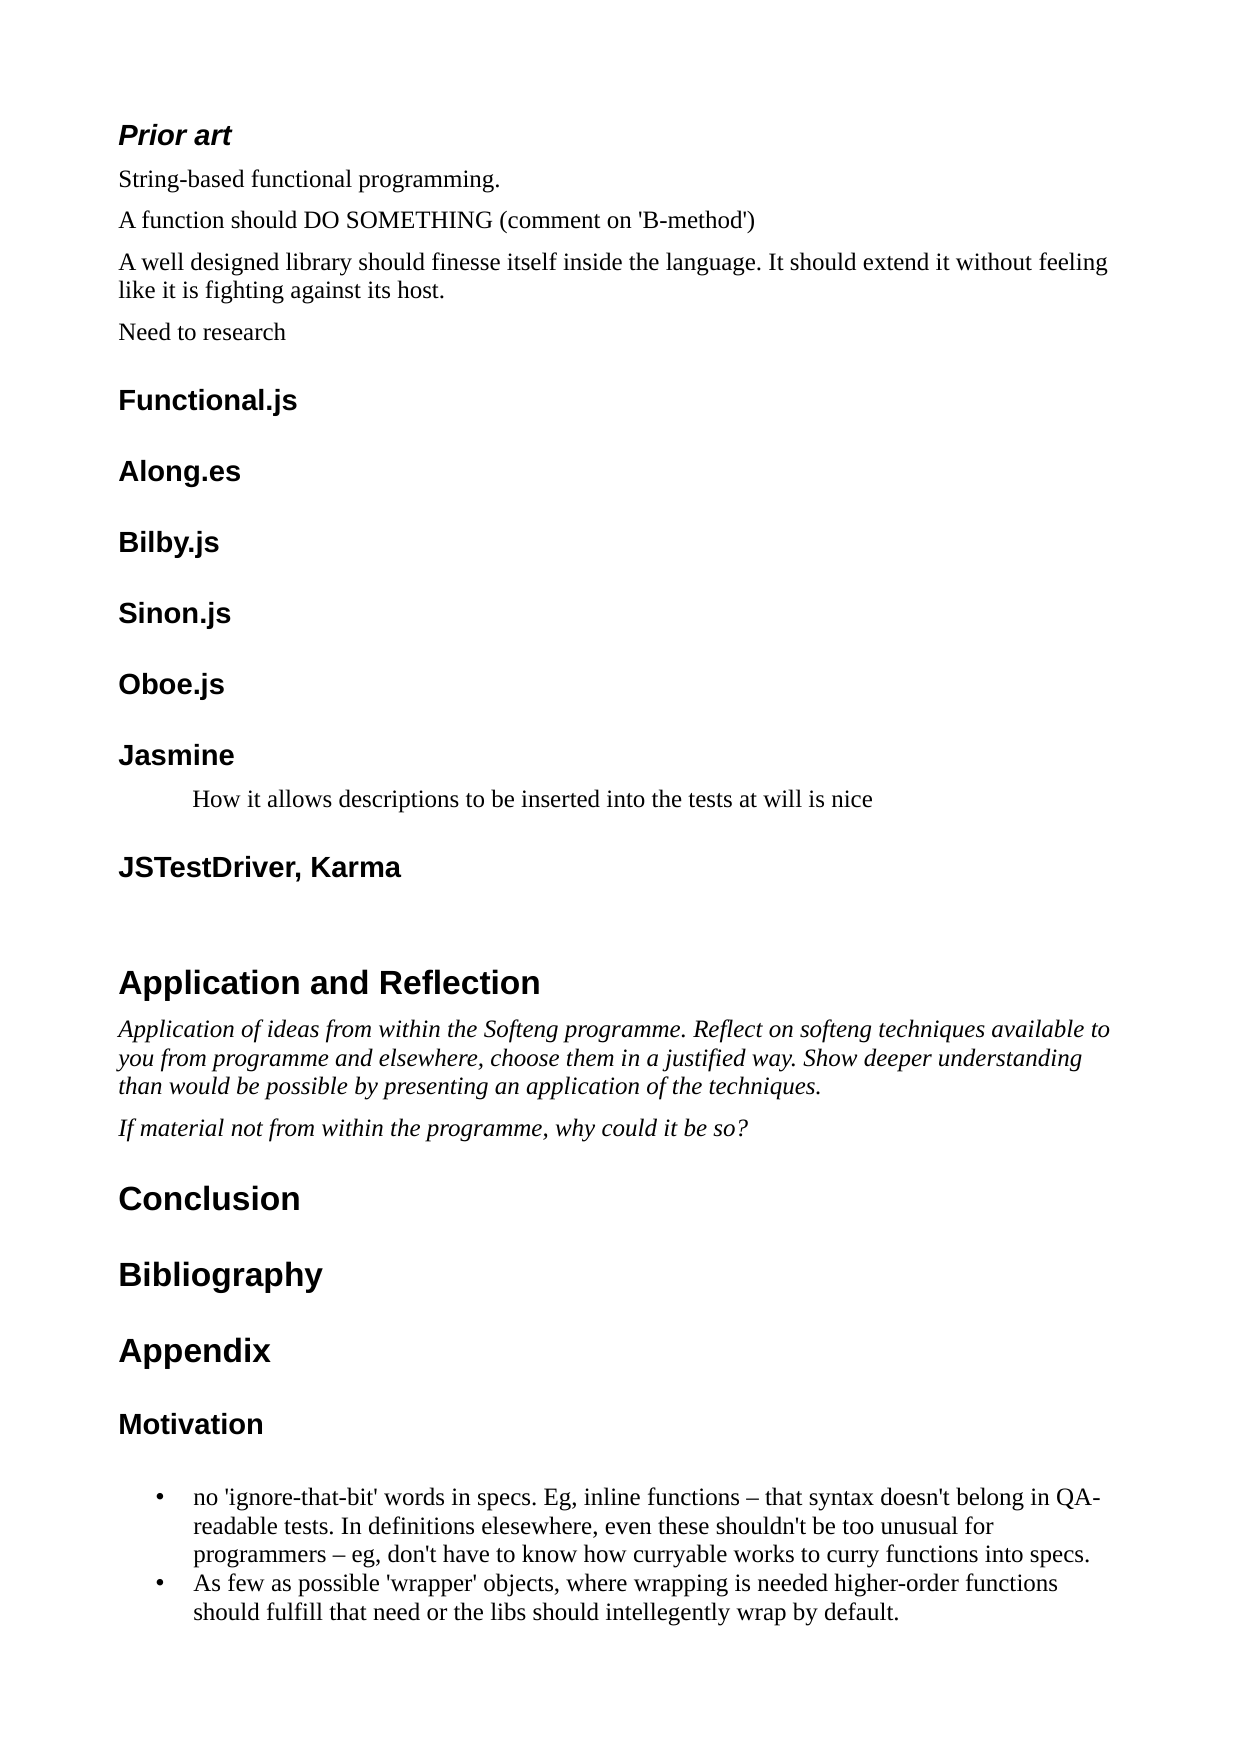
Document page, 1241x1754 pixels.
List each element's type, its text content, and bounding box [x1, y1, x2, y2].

subtitle Jasmine [118, 738, 1122, 772]
text If material not from within the programme, why could it be so? [118, 1113, 1122, 1141]
subtitle Functional.js [118, 383, 1122, 416]
subtitle JSTestDriver, Karma [118, 850, 1122, 884]
subtitle Prior art [118, 118, 1122, 152]
text String-based functional programming. [118, 164, 1122, 193]
list As few as possible 'wrapper' objects, where wrapping is needed higher-order functions should fulfill that need or the libs should intellegently wrap by default. [156, 1568, 1122, 1626]
subtitle Motivation [118, 1407, 1122, 1441]
subtitle Along.es [118, 454, 1122, 487]
subtitle Oboe.js [118, 667, 1122, 701]
subtitle Bilby.js [118, 525, 1122, 558]
subtitle Application and Reflection [118, 963, 1122, 1001]
text A function should DO SOMETHING (comment on 'B-method') [118, 205, 1122, 234]
text Need to research [118, 317, 1122, 345]
text How it allows descriptions to be inserted into the tests at will is nice [118, 784, 1122, 813]
subtitle Sinon.js [118, 596, 1122, 629]
subtitle Bibliography [118, 1255, 1122, 1294]
text A well designed library should finesse itself inside the language. It should extend it without feeling like it is fighting against its host. [118, 247, 1122, 304]
list no 'ignore-that-bit' words in specs. Eg, inline functions – that syntax doesn't belong in QA-readable tests. In definitions elesewhere, even these shouldn't be too unusual for programmers – eg, don't have to know how curryable works to curry functions into specs. [156, 1482, 1122, 1568]
subtitle Conclusion [118, 1179, 1122, 1217]
subtitle Appendix [118, 1331, 1122, 1370]
text Application of ideas from within the Softeng programme. Reflect on softeng techniques available to you from programme and elsewhere, choose them in a justified way. Show deeper understanding than would be possible by presenting an application of the techniques. [118, 1014, 1122, 1100]
